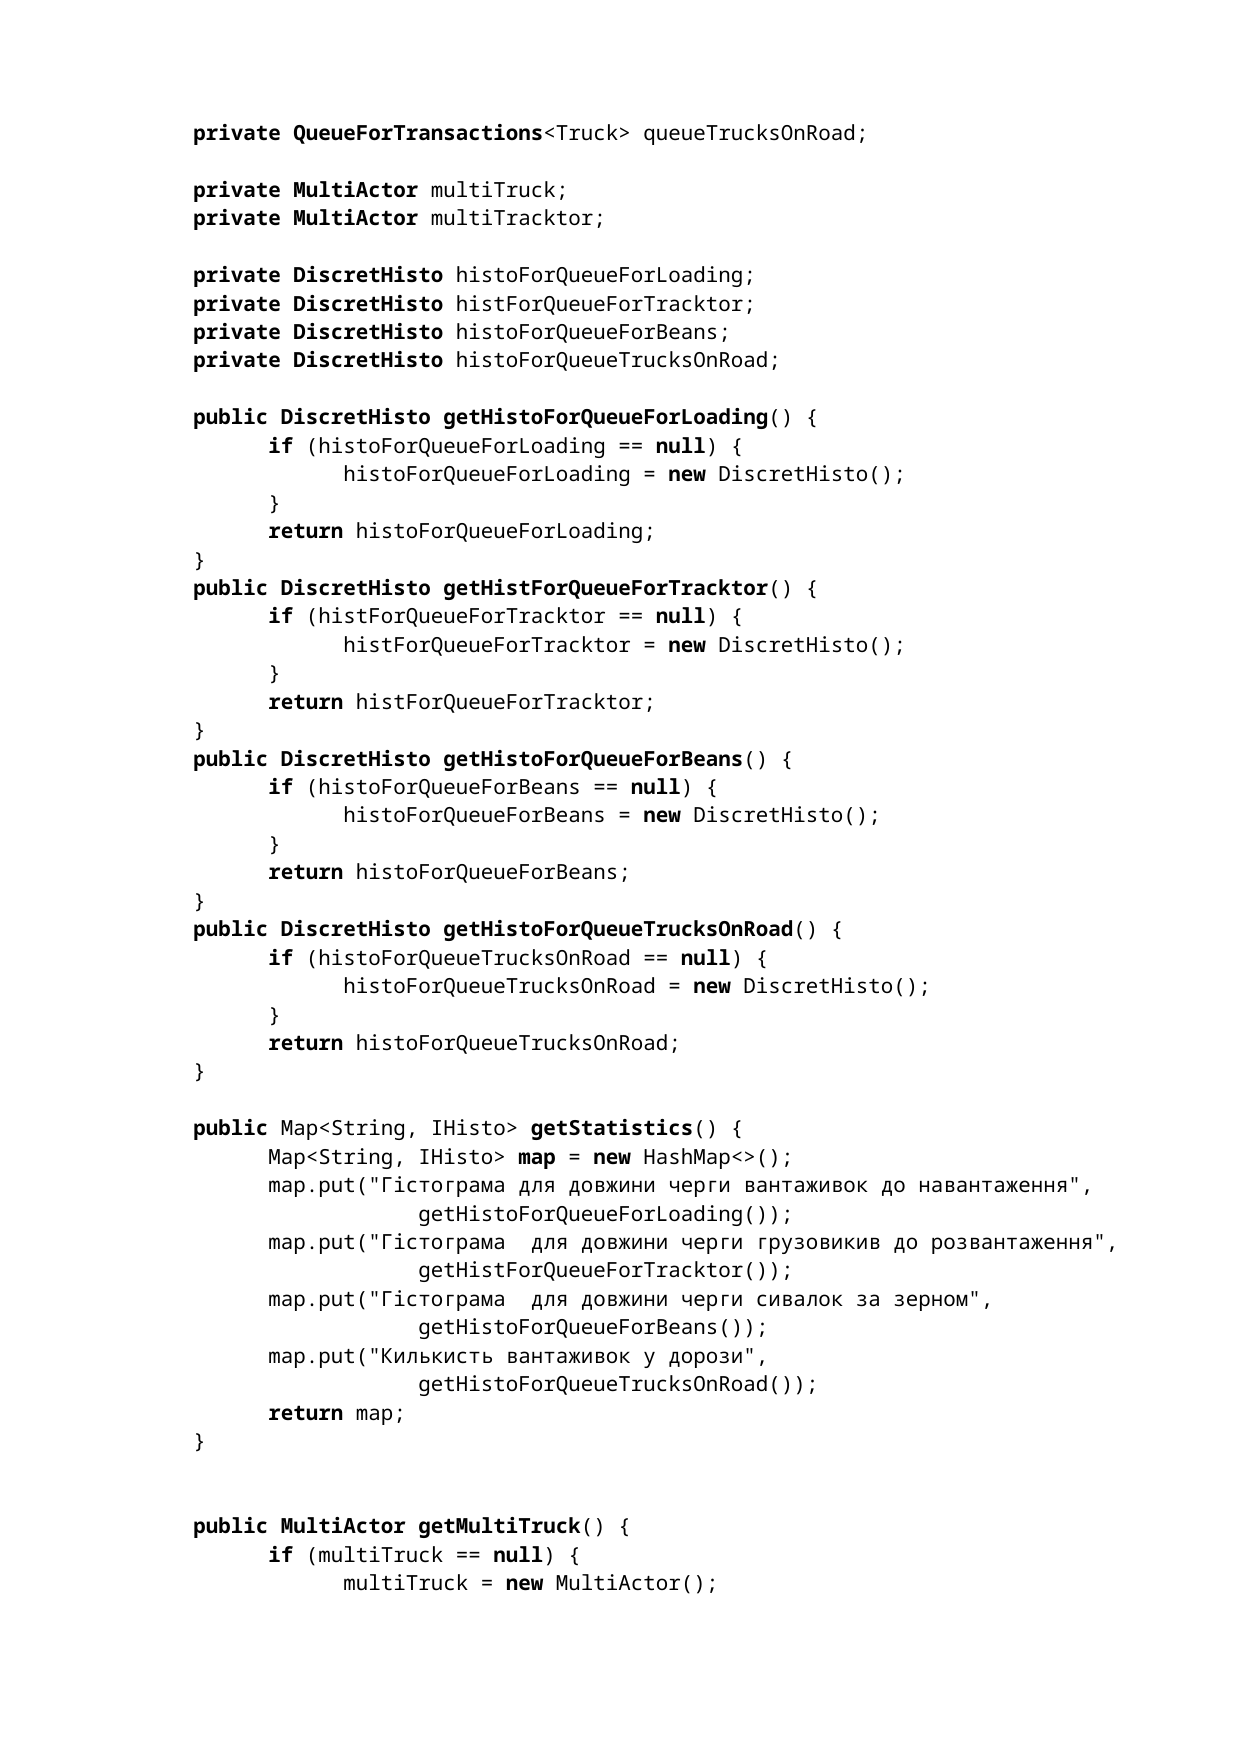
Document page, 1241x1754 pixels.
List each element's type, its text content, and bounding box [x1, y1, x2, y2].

text } [118, 829, 1122, 857]
text return histForQueueForTracktor; [118, 687, 1122, 715]
text getHistForQueueForTracktor()); [118, 1256, 1122, 1284]
text private DiscretHisto histoForQueueForLoading; [118, 260, 1122, 289]
text histoForQueueTrucksOnRoad = new DiscretHisto(); [118, 971, 1122, 1000]
text private QueueForTransactions<Truck> queueTrucksOnRoad; [118, 118, 1122, 147]
text return histoForQueueForLoading; [118, 516, 1122, 545]
text private DiscretHisto histForQueueForTracktor; [118, 289, 1122, 317]
text if (histForQueueForTracktor == null) { [118, 602, 1122, 630]
text Map<String, IHisto> map = new HashMap<>(); [118, 1142, 1122, 1170]
text public Map<String, IHisto> getStatistics() { [118, 1113, 1122, 1142]
text public DiscretHisto getHistoForQueueForLoading() { [118, 402, 1122, 431]
text map.put("Килькисть вантаживок у дорози", [118, 1341, 1122, 1369]
text return histoForQueueForBeans; [118, 857, 1122, 886]
text } [118, 1426, 1122, 1455]
text private DiscretHisto histoForQueueForBeans; [118, 317, 1122, 346]
text public DiscretHisto getHistoForQueueTrucksOnRoad() { [118, 914, 1122, 943]
text private MultiActor multiTruck; [118, 175, 1122, 203]
text histForQueueForTracktor = new DiscretHisto(); [118, 630, 1122, 658]
text return histoForQueueTrucksOnRoad; [118, 1028, 1122, 1057]
text } [118, 886, 1122, 914]
text public DiscretHisto getHistForQueueForTracktor() { [118, 573, 1122, 602]
text if (histoForQueueTrucksOnRoad == null) { [118, 943, 1122, 971]
text getHistoForQueueForBeans()); [118, 1312, 1122, 1341]
text multiTruck = new MultiActor(); [118, 1568, 1122, 1597]
text private MultiActor multiTracktor; [118, 203, 1122, 232]
text } [118, 715, 1122, 744]
text } [118, 1000, 1122, 1028]
text histoForQueueForBeans = new DiscretHisto(); [118, 801, 1122, 829]
text map.put("Гістограма для довжини черги грузовикив до розвантаження", [118, 1227, 1122, 1256]
text map.put("Гістограма для довжини черги сивалок за зерном", [118, 1284, 1122, 1312]
text public DiscretHisto getHistoForQueueForBeans() { [118, 744, 1122, 772]
text public MultiActor getMultiTruck() { [118, 1512, 1122, 1540]
text } [118, 1057, 1122, 1085]
text } [118, 658, 1122, 687]
text map.put("Гістограма для довжини черги вантаживок до навантаження", [118, 1170, 1122, 1199]
text return map; [118, 1398, 1122, 1426]
text histoForQueueForLoading = new DiscretHisto(); [118, 459, 1122, 488]
text if (histoForQueueForLoading == null) { [118, 431, 1122, 459]
text } [118, 488, 1122, 516]
text private DiscretHisto histoForQueueTrucksOnRoad; [118, 346, 1122, 374]
text } [118, 545, 1122, 573]
text if (multiTruck == null) { [118, 1540, 1122, 1568]
text getHistoForQueueForLoading()); [118, 1199, 1122, 1227]
text getHistoForQueueTrucksOnRoad()); [118, 1369, 1122, 1398]
text if (histoForQueueForBeans == null) { [118, 772, 1122, 801]
